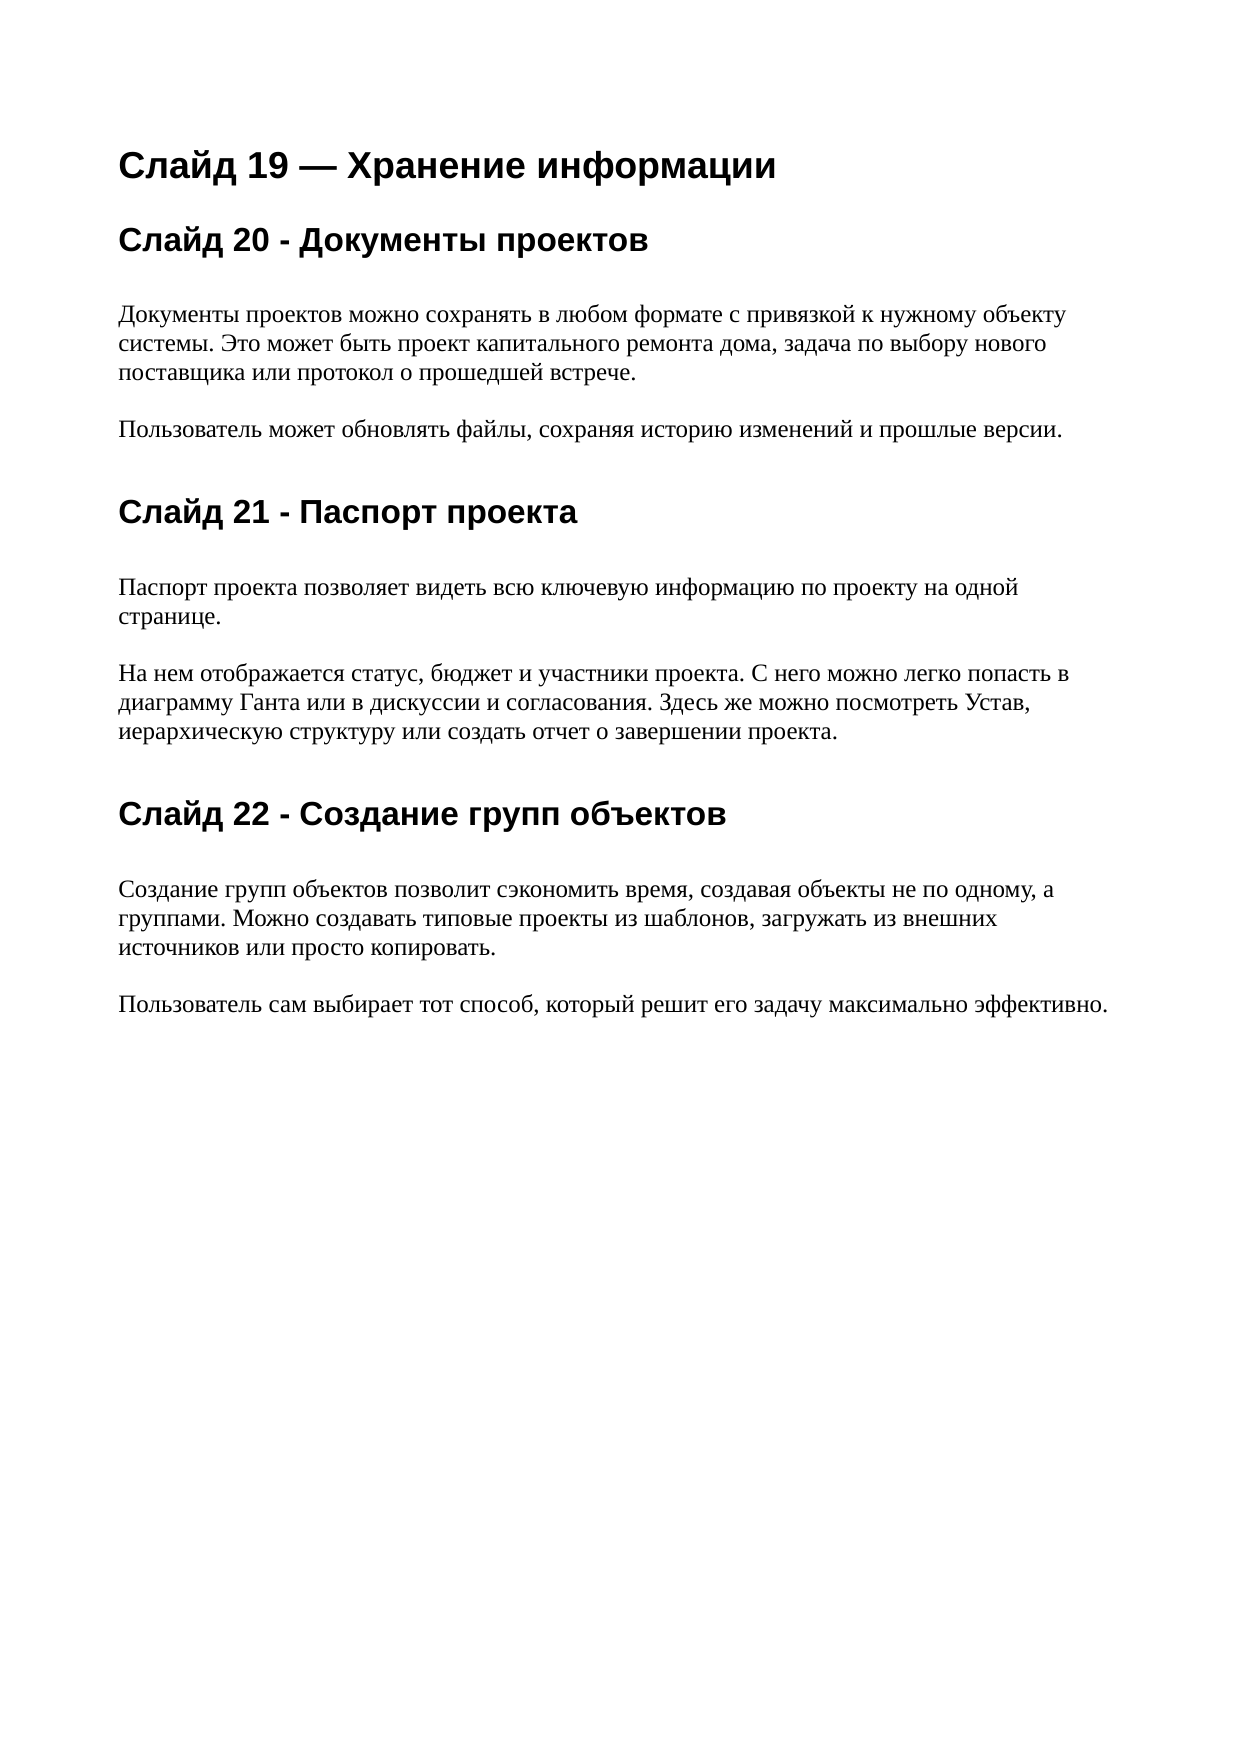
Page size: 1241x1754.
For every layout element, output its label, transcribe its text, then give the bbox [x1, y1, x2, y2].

subtitle Слайд 19 — Хранение информации [118, 143, 1122, 186]
subtitle Слайд 22 - Создание групп объектов [118, 794, 1122, 833]
text Паспорт проекта позволяет видеть всю ключевую информацию по проекту на одной странице. [118, 572, 1122, 630]
text Создание групп объектов позволит сэкономить время, создавая объекты не по одному, а группами. Можно создавать типовые проекты из шаблонов, загружать из внешних источников или просто копировать. [118, 874, 1122, 960]
text Пользователь сам выбирает тот способ, который решит его задачу максимально эффективно. [118, 989, 1122, 1018]
text На нем отображается статус, бюджет и участники проекта. С него можно легко попасть в диаграмму Ганта или в дискуссии и согласования. Здесь же можно посмотреть Устав, иерархическую структуру или создать отчет о завершении проекта. [118, 658, 1122, 745]
text Пользователь может обновлять файлы, сохраняя историю изменений и прошлые версии. [118, 414, 1122, 443]
text Документы проектов можно сохранять в любом формате с привязкой к нужному объекту системы. Это может быть проект капитального ремонта дома, задача по выбору нового поставщика или протокол о прошедшей встрече. [118, 299, 1122, 386]
subtitle Слайд 20 - Документы проектов [118, 219, 1122, 258]
subtitle Слайд 21 - Паспорт проекта [118, 493, 1122, 531]
